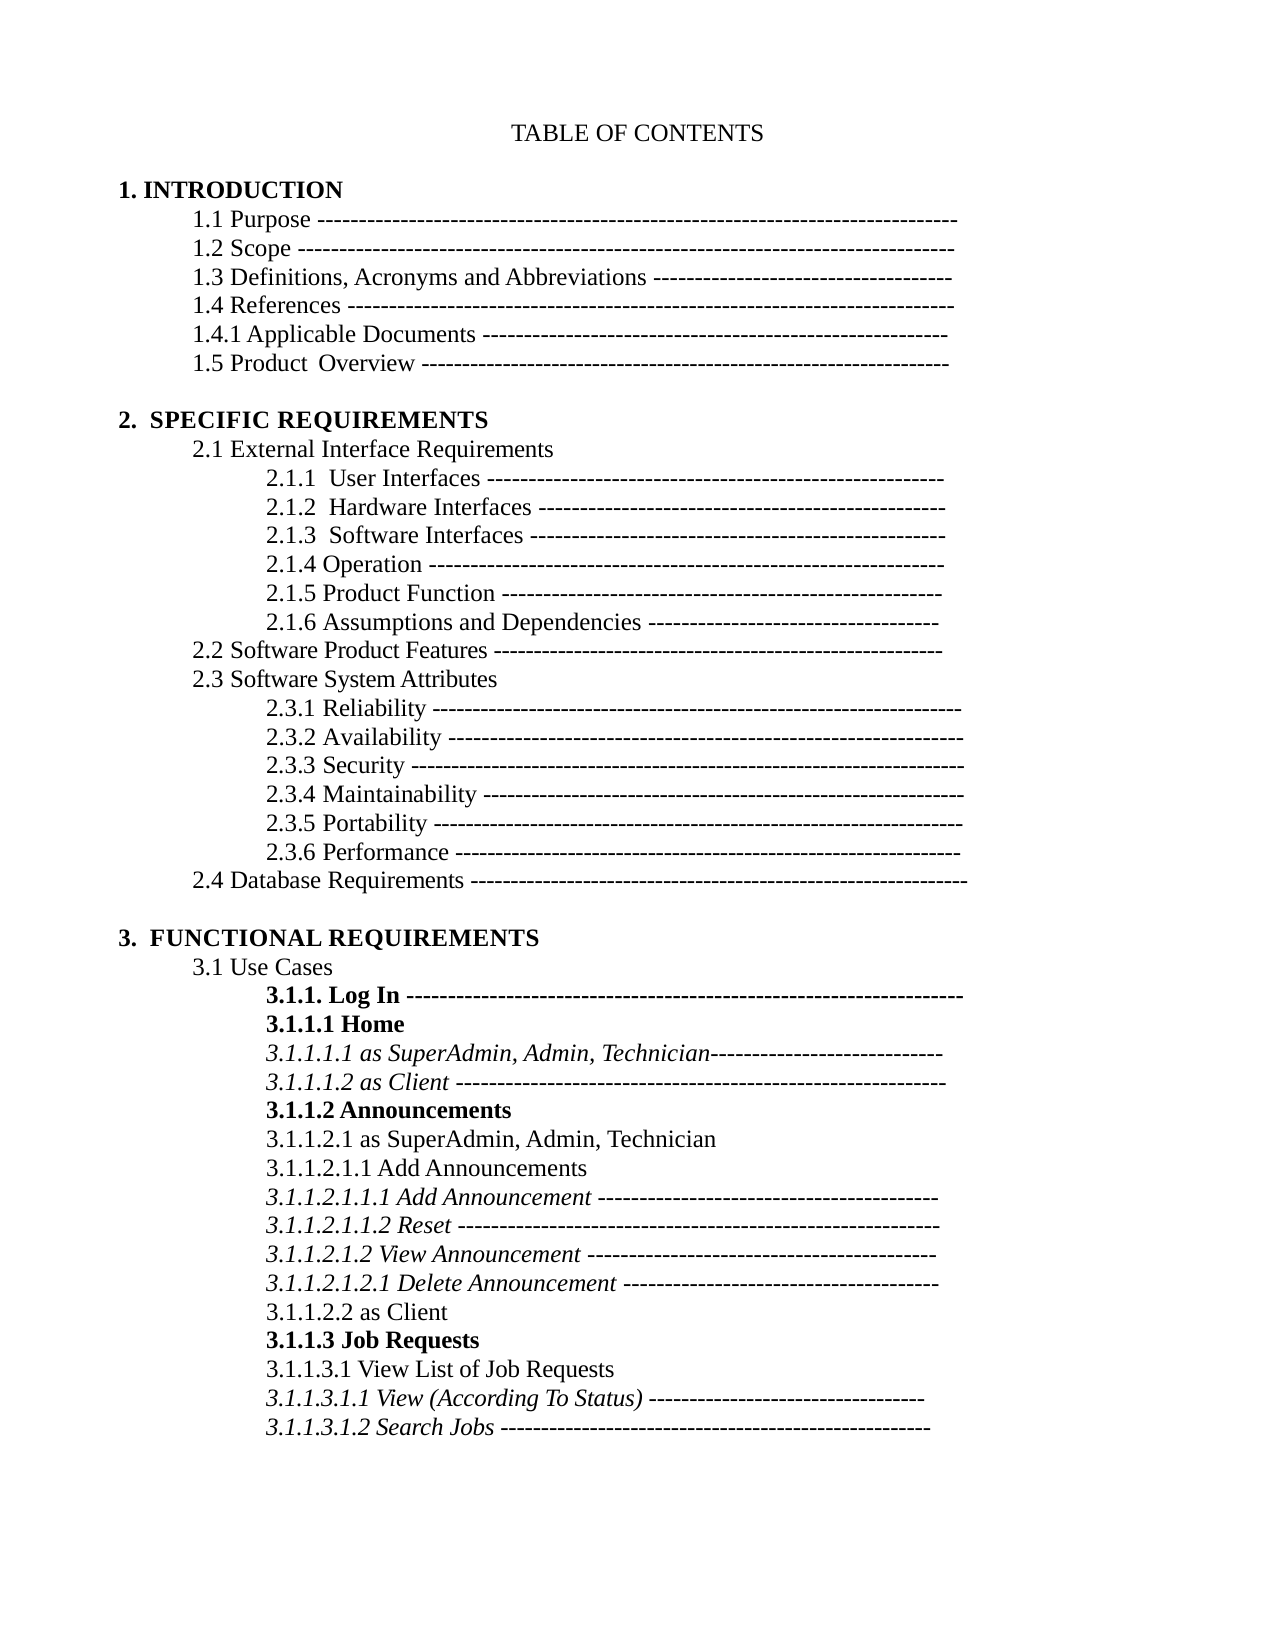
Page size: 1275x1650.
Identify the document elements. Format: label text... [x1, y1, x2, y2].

text 3.1.1.3.1.1 View (According To Status) ---------------------------------- [118, 1383, 1157, 1412]
text 2.3.5 Portability ------------------------------------------------------------------ [118, 808, 1157, 837]
text 2.1.2 Hardware Interfaces ------------------------------------------------- [118, 492, 1157, 521]
text 3.1.1.2.2 as Client [118, 1297, 1157, 1326]
text 2.3.1 Reliability ------------------------------------------------------------------ [118, 693, 1157, 722]
text 1. INTRODUCTION [118, 176, 1157, 204]
text 2.3.6 Performance --------------------------------------------------------------- [118, 837, 1157, 866]
text 2.1 External Interface Requirements [118, 434, 1157, 463]
text 1.4 References ------------------------------------------------------------------------- [118, 291, 1157, 319]
text 2.1.5 Product Function ----------------------------------------------------- [118, 578, 1157, 607]
text 3.1.1.2.1.1.1 Add Announcement ----------------------------------------- [118, 1182, 1157, 1211]
text 2.3.4 Maintainability ------------------------------------------------------------ [118, 779, 1157, 808]
text 2.3 Software System Attributes [118, 664, 1157, 693]
text 2.1.6 Assumptions and Dependencies ----------------------------------- [118, 607, 1157, 636]
text 2. SPECIFIC REQUIREMENTS [118, 406, 1157, 434]
text 3.1.1.1.2 as Client ----------------------------------------------------------- [118, 1067, 1157, 1096]
text 2.2 Software Product Features -------------------------------------------------------- [118, 636, 1157, 664]
text 3. FUNCTIONAL REQUIREMENTS [118, 923, 1157, 952]
text 2.1.4 Operation -------------------------------------------------------------- [118, 549, 1157, 578]
text 3.1.1.2.1.1 Add Announcements [71, 1153, 1157, 1182]
text 2.1.3 Software Interfaces -------------------------------------------------- [118, 521, 1157, 549]
text 3.1.1.3.1.2 Search Jobs ----------------------------------------------------- [118, 1412, 1157, 1441]
text 3.1.1.1 Home [118, 1009, 1157, 1038]
text 3.1.1.2 Announcements [118, 1096, 1157, 1124]
text 2.1.1 User Interfaces ------------------------------------------------------- [118, 463, 1157, 492]
text TABLE OF CONTENTS [118, 118, 1157, 147]
text 1.1 Purpose ----------------------------------------------------------------------------- [118, 204, 1157, 233]
text 1.4.1 Applicable Documents -------------------------------------------------------- [118, 319, 1157, 348]
text 1.3 Definitions, Acronyms and Abbreviations ------------------------------------ [118, 262, 1157, 291]
text 1.2 Scope ------------------------------------------------------------------------------- [118, 233, 1157, 262]
text 3.1.1.2.1 as SuperAdmin, Admin, Technician [118, 1124, 1157, 1153]
text 2.4 Database Requirements -------------------------------------------------------------- [118, 866, 1157, 894]
text 3.1.1.2.1.2 View Announcement ------------------------------------------ [118, 1239, 1157, 1268]
text 1.5 Product Overview ----------------------------------------------------------------- [118, 348, 1157, 377]
text 3.1.1.3.1 View List of Job Requests [118, 1354, 1157, 1383]
text 3.1.1.2.1.2.1 Delete Announcement -------------------------------------- [118, 1268, 1157, 1297]
text 3.1.1.1.1 as SuperAdmin, Admin, Technician---------------------------- [118, 1038, 1157, 1067]
text 3.1.1.3 Job Requests [118, 1326, 1157, 1354]
text 2.3.3 Security --------------------------------------------------------------------- [118, 751, 1157, 779]
text 3.1 Use Cases [118, 952, 1157, 981]
text 2.3.2 Availability -------------------------------------------------------------- [118, 722, 1157, 751]
text 3.1.1.2.1.1.2 Reset ---------------------------------------------------------- [118, 1211, 1157, 1239]
text 3.1.1. Log In ------------------------------------------------------------------- [118, 981, 1192, 1009]
